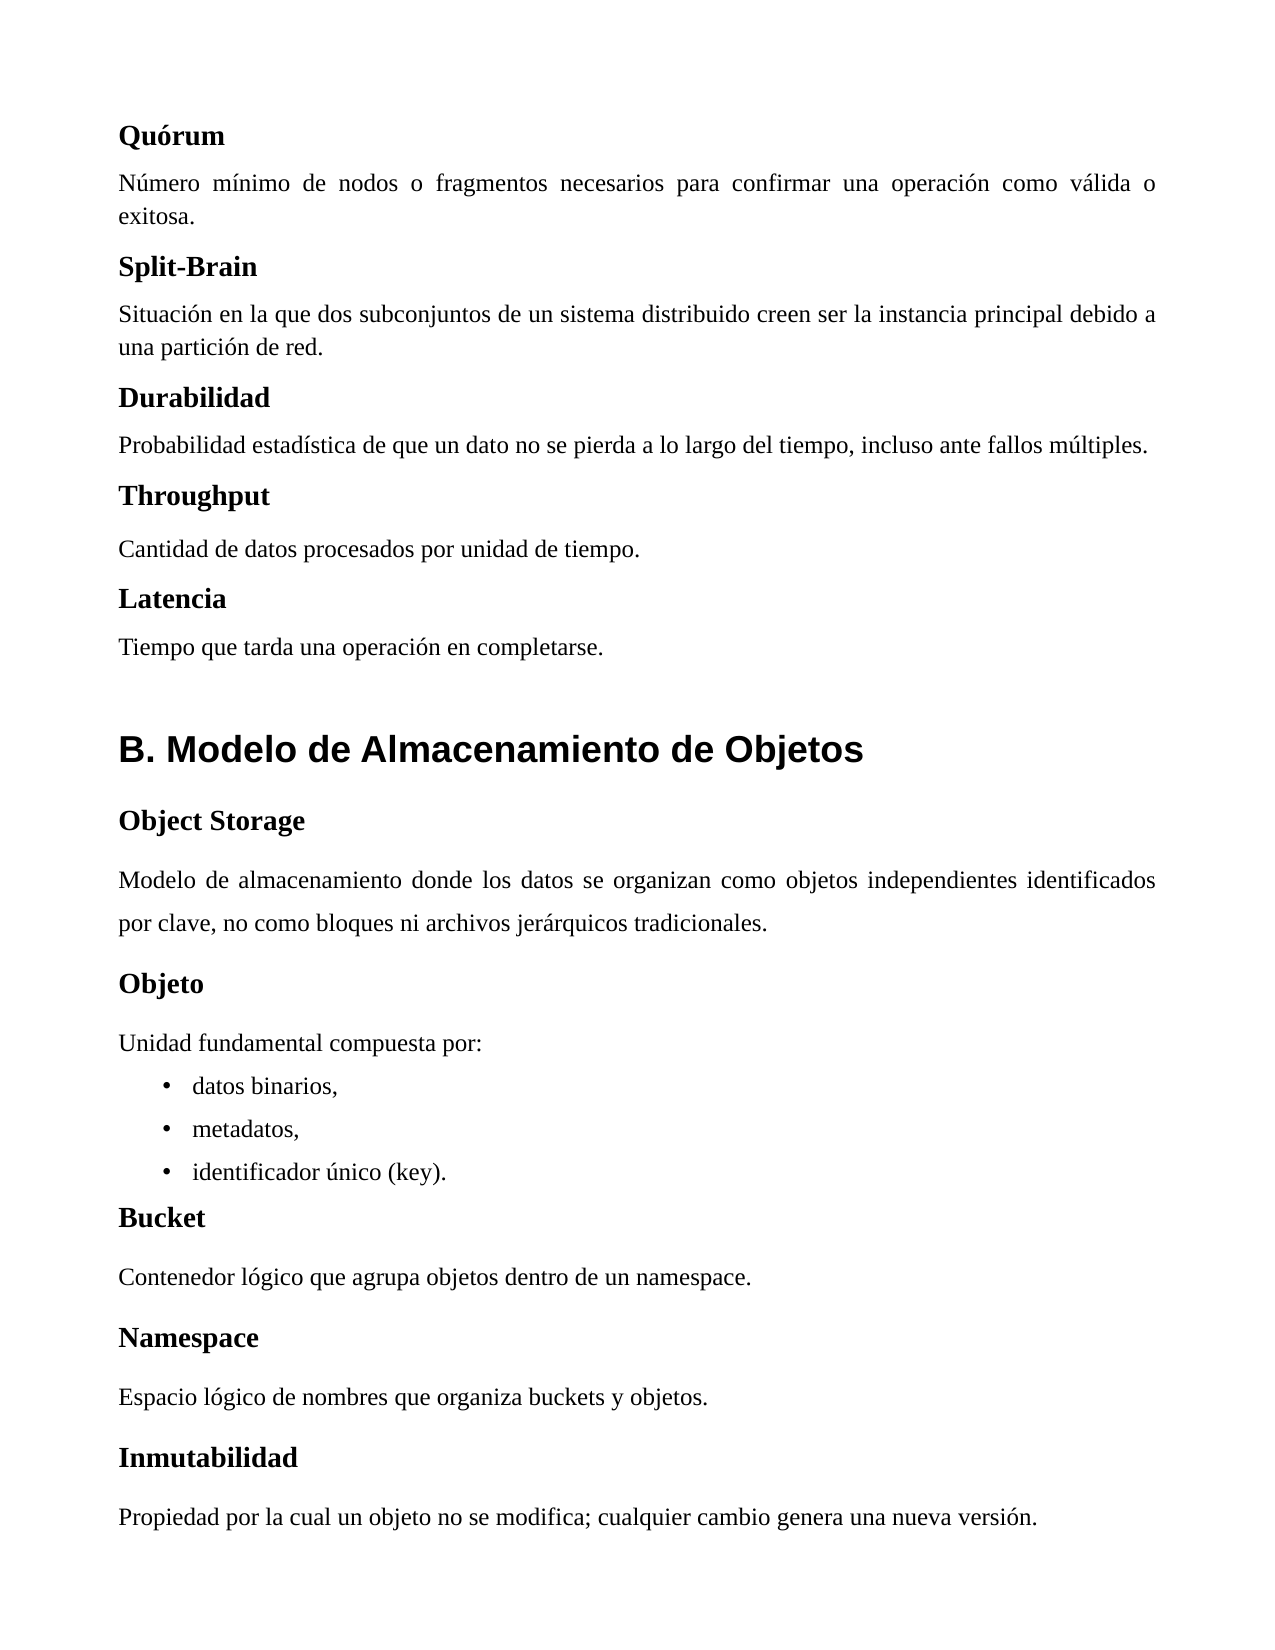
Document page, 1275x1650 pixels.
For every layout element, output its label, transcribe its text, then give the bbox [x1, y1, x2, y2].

subtitle Inmutabilidad [118, 1440, 1157, 1473]
text Tiempo que tarda una operación en completarse. [118, 632, 1157, 660]
text Modelo de almacenamiento donde los datos se organizan como objetos independientes identificados por clave, no como bloques ni archivos jerárquicos tradicionales. [118, 865, 1157, 937]
subtitle Objeto [118, 966, 1157, 999]
subtitle Quórum [118, 118, 1157, 152]
text Espacio lógico de nombres que organiza buckets y objetos. [118, 1382, 1157, 1411]
subtitle Latencia [118, 581, 1157, 615]
text Número mínimo de nodos o fragmentos necesarios para confirmar una operación como válida o exitosa. [118, 168, 1157, 230]
text Probabilidad estadística de que un dato no se pierda a lo largo del tiempo, incluso ante fallos múltiples. [118, 430, 1157, 459]
list identificador único (key). [162, 1157, 1157, 1186]
subtitle Namespace [118, 1320, 1157, 1354]
list metadatos, [162, 1114, 1157, 1143]
text Contenedor lógico que agrupa objetos dentro de un namespace. [118, 1262, 1157, 1291]
text Unidad fundamental compuesta por: [118, 1028, 1157, 1057]
list datos binarios, [162, 1071, 1157, 1100]
subtitle B. Modelo de Almacenamiento de Objetos [118, 727, 1157, 770]
text Situación en la que dos subconjuntos de un sistema distribuido creen ser la instancia principal debido a una partición de red. [118, 299, 1157, 361]
subtitle Bucket [118, 1200, 1157, 1234]
text Propiedad por la cual un objeto no se modifica; cualquier cambio genera una nueva versión. [118, 1502, 1157, 1531]
text Cantidad de datos procesados por unidad de tiempo. [118, 534, 1157, 562]
subtitle Split-Brain [118, 249, 1157, 282]
subtitle Object Storage [118, 803, 1157, 837]
subtitle Durabilidad [118, 380, 1157, 413]
subtitle Throughput [118, 478, 1157, 511]
